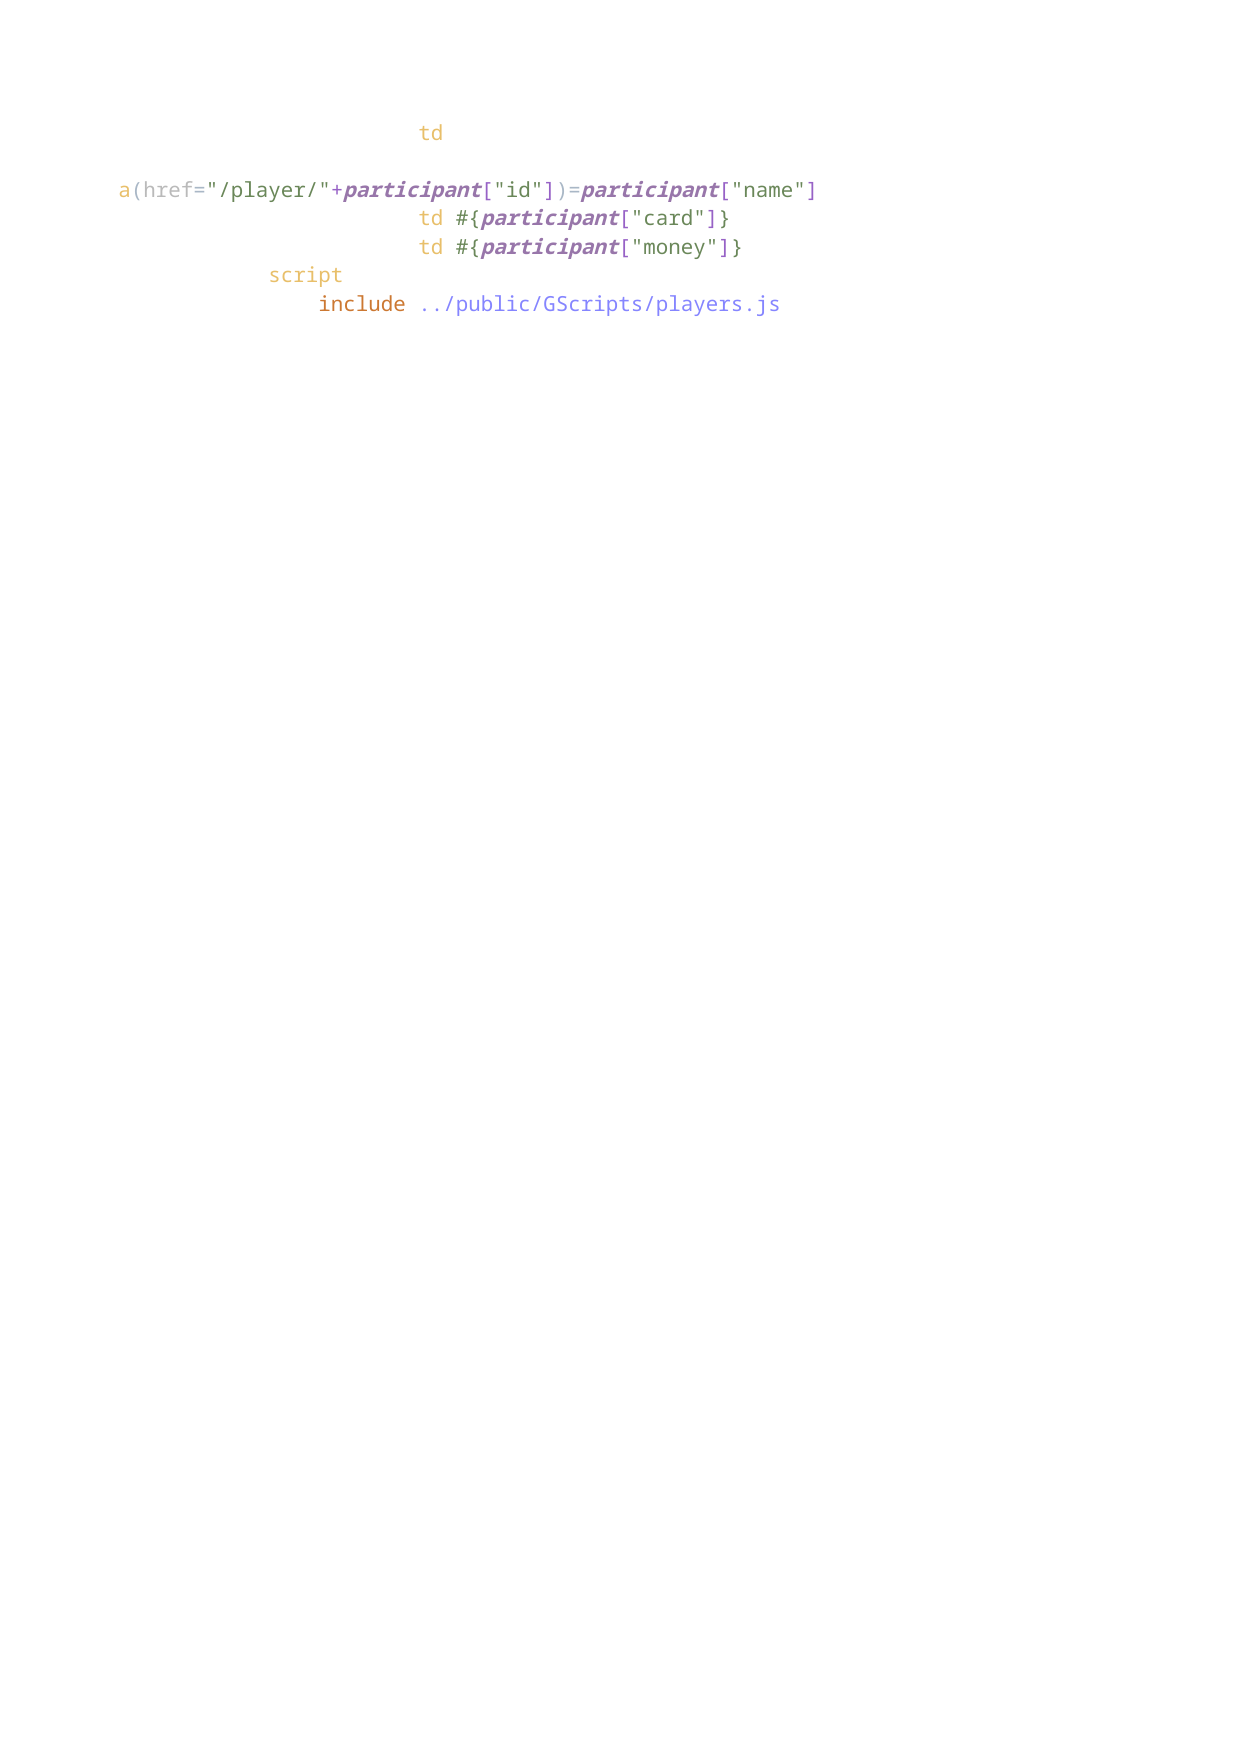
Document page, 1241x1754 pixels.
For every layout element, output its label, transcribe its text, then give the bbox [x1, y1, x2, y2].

text td a(href="/player/"+participant["id"])=participant["name"] td #{participant["card"]} td #{participant["money"]} script include ../public/GScripts/players.js [118, 118, 1122, 377]
